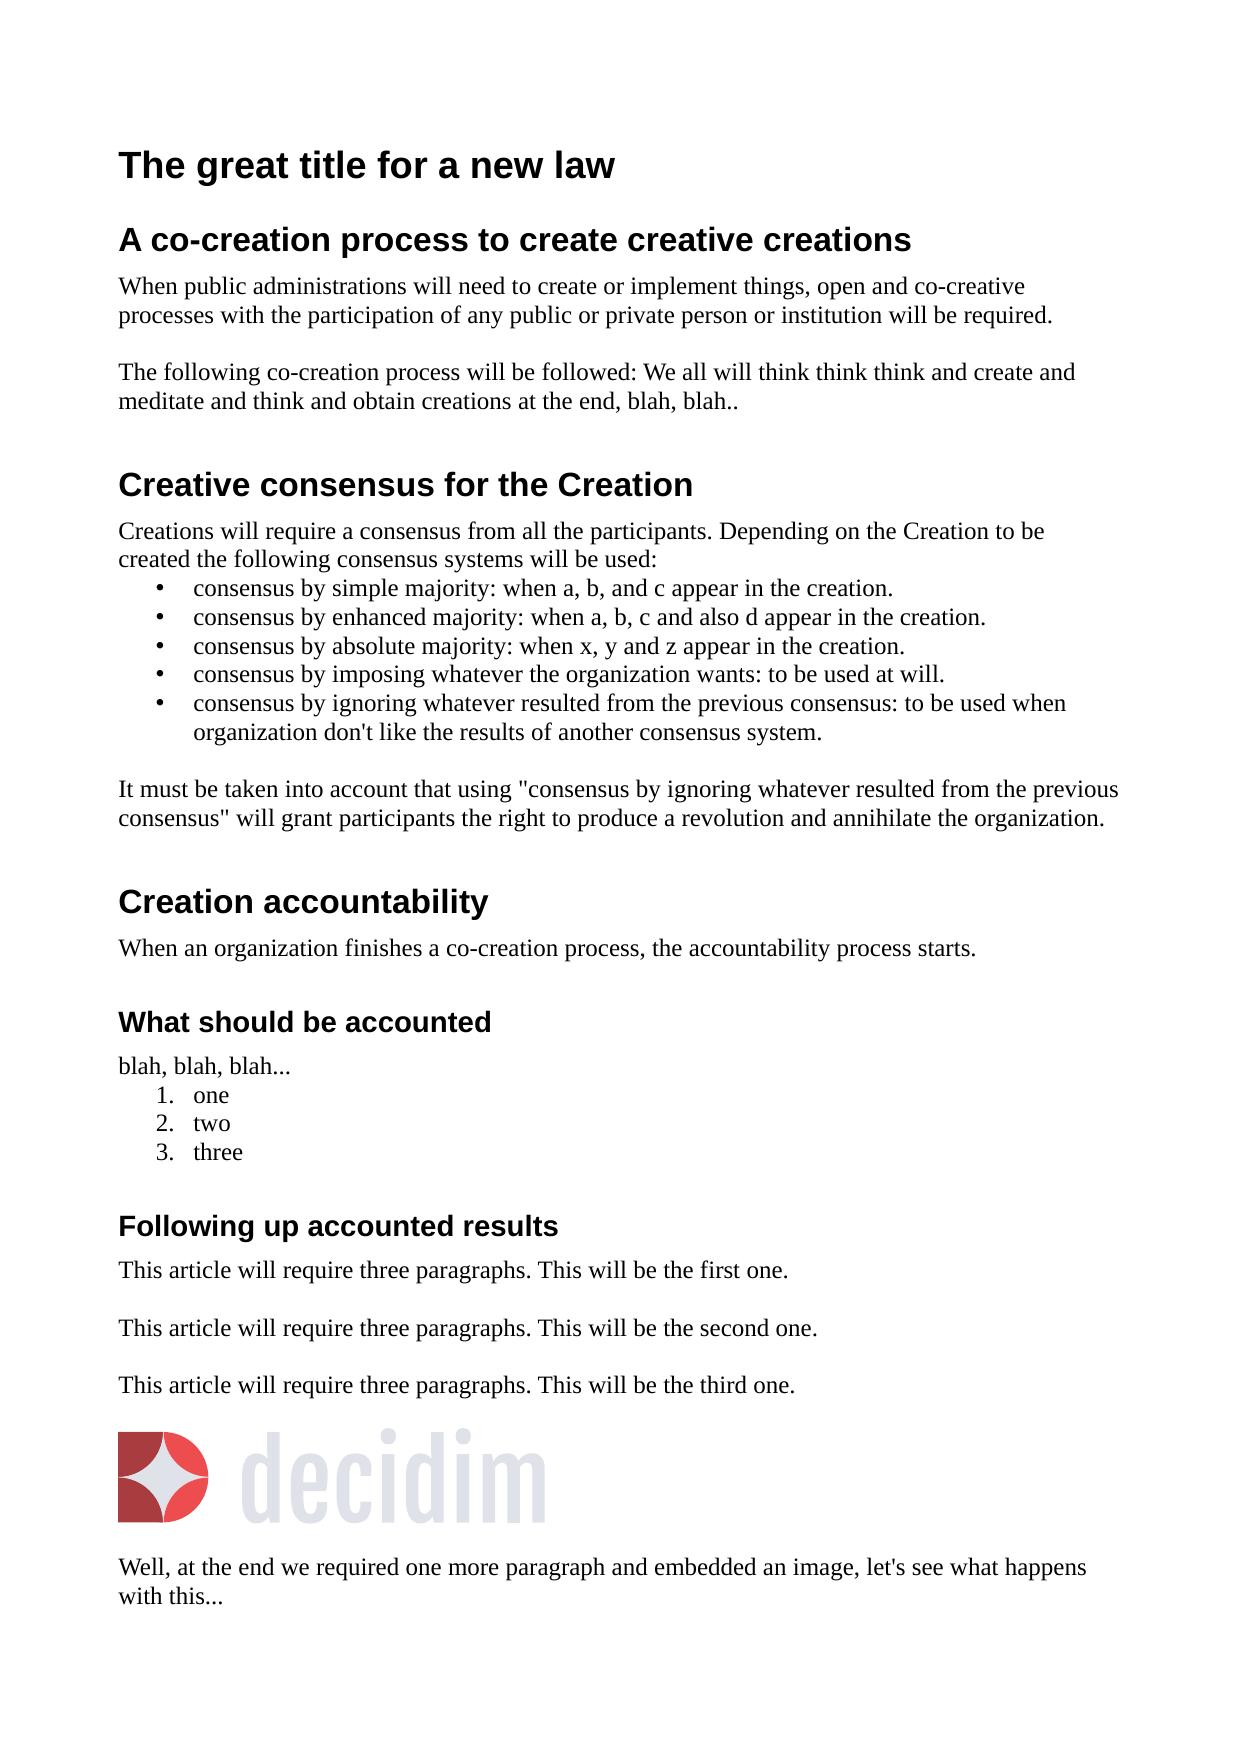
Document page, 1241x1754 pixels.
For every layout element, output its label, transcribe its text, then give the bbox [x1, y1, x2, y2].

list consensus by absolute majority: when x, y and z appear in the creation. [156, 631, 1122, 659]
subtitle The great title for a new law [118, 143, 1122, 187]
text When public administrations will need to create or implement things, open and co-creative processes with the participation of any public or private person or institution will be required. [118, 271, 1122, 329]
text It must be taken into account that using "consensus by ignoring whatever resulted from the previous consensus" will grant participants the right to produce a revolution and annihilate the organization. [118, 774, 1122, 832]
list three [156, 1137, 1122, 1166]
subtitle Creative consensus for the Creation [118, 464, 1122, 503]
list two [156, 1108, 1122, 1137]
list one [156, 1080, 1122, 1108]
list consensus by imposing whatever the organization wants: to be used at will. [156, 659, 1122, 688]
text When an organization finishes a co-creation process, the accountability process starts. [118, 933, 1122, 961]
text Well, at the end we required one more paragraph and embedded an image, let's see what happens with this... [118, 1552, 1122, 1610]
text blah, blah, blah... [118, 1051, 1122, 1080]
text This article will require three paragraphs. This will be the third one. [118, 1371, 1122, 1399]
text Creations will require a consensus from all the participants. Depending on the Creation to be created the following consensus systems will be used: [118, 516, 1122, 573]
list consensus by enhanced majority: when a, b, c and also d appear in the creation. [156, 602, 1122, 631]
text The following co-creation process will be followed: We all will think think think and create and meditate and think and obtain creations at the end, blah, blah.. [118, 357, 1122, 415]
list consensus by ignoring whatever resulted from the previous consensus: to be used when organization don't like the results of another consensus system. [156, 688, 1122, 746]
list consensus by simple majority: when a, b, and c appear in the creation. [156, 573, 1122, 602]
text This article will require three paragraphs. This will be the second one. [118, 1313, 1122, 1342]
text This article will require three paragraphs. This will be the first one. [118, 1256, 1122, 1284]
subtitle A co-creation process to create creative creations [118, 220, 1122, 259]
subtitle What should be accounted [118, 1005, 1122, 1038]
subtitle Following up accounted results [118, 1209, 1122, 1243]
subtitle Creation accountability [118, 882, 1122, 920]
